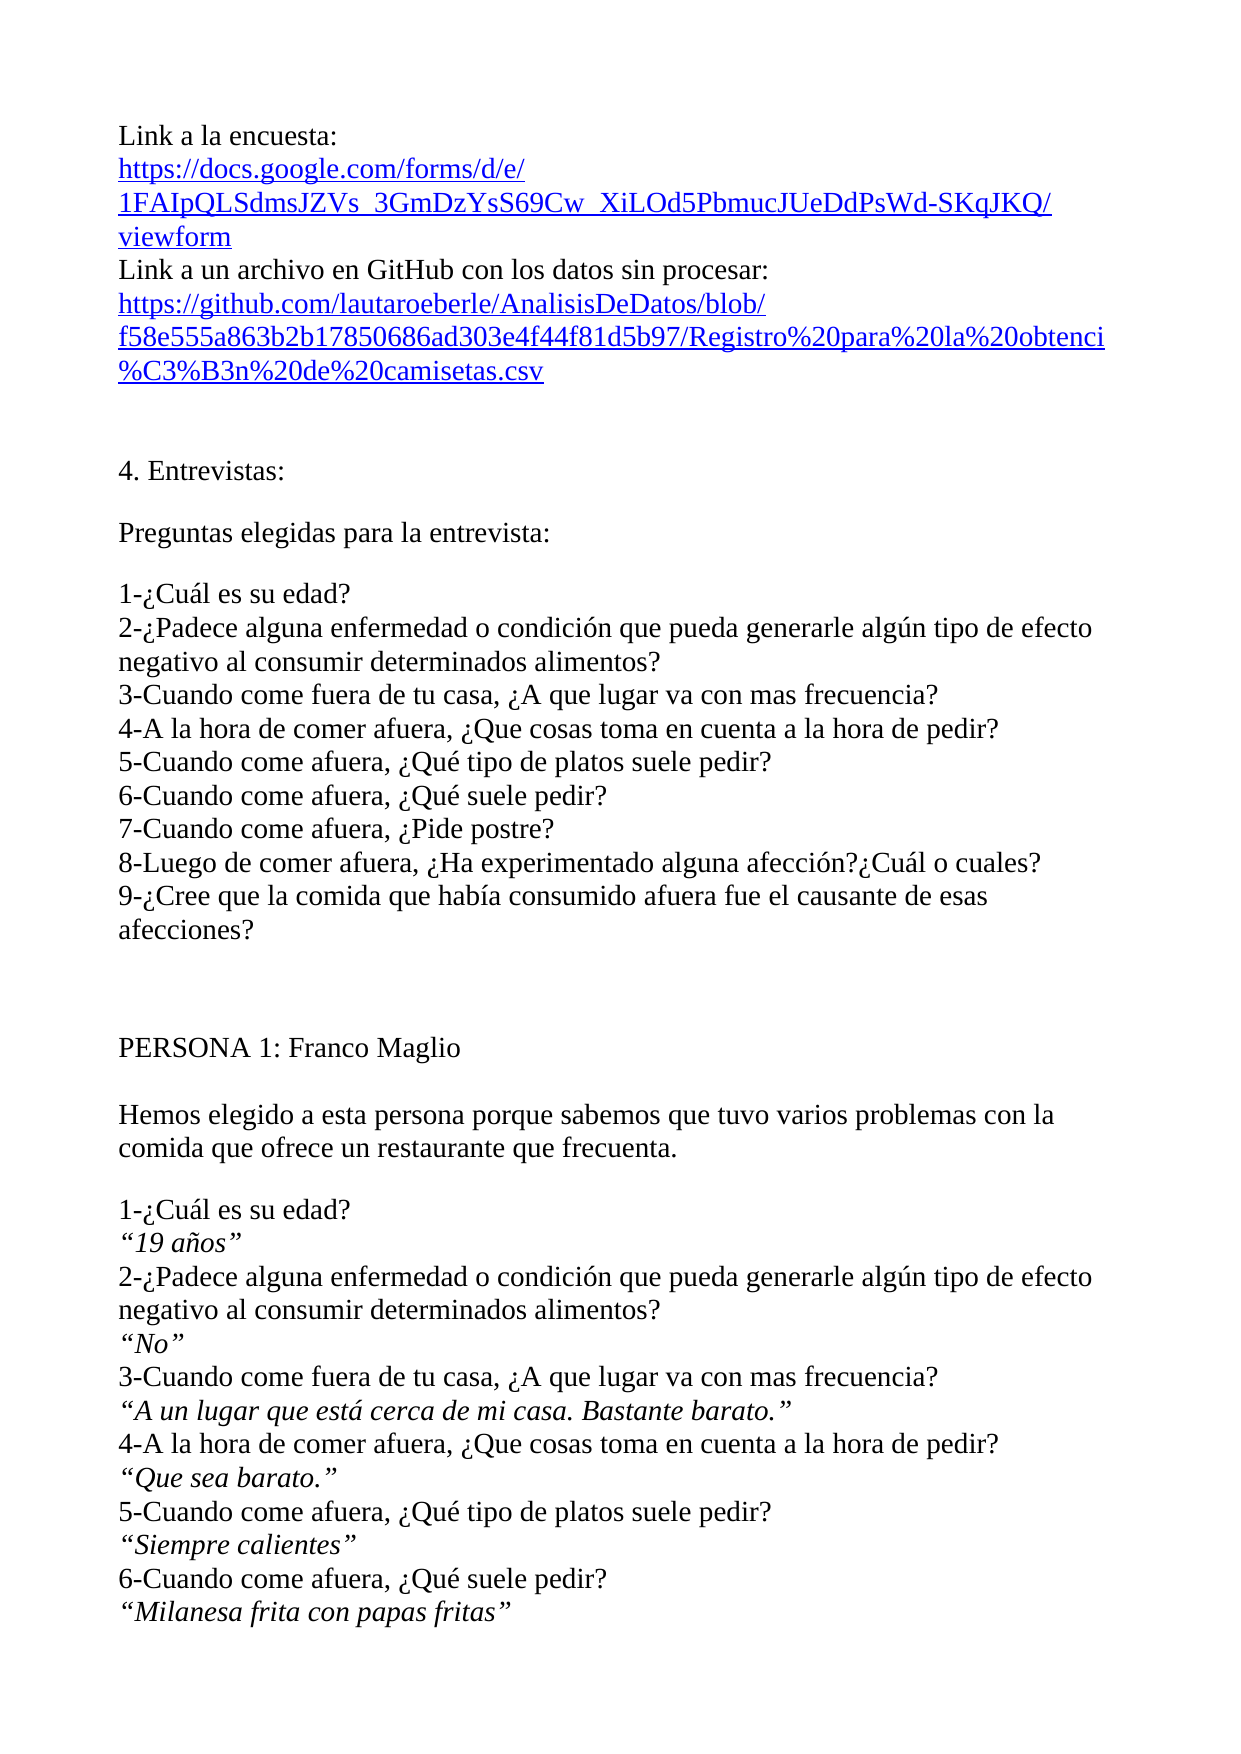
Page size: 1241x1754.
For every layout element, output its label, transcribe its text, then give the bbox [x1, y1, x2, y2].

text “19 años” [118, 1225, 1122, 1259]
text 8-Luego de comer afuera, ¿Ha experimentado alguna afección?¿Cuál o cuales? [118, 845, 1122, 878]
text “No” [118, 1326, 1122, 1359]
text https://github.com/lautaroeberle/AnalisisDeDatos/blob/f58e555a863b2b17850686ad303e4f44f81d5b97/Registro%20para%20la%20obtenci%C3%B3n%20de%20camisetas.csv [118, 286, 1122, 386]
text “Que sea barato.” [118, 1460, 1122, 1494]
text https://docs.google.com/forms/d/e/1FAIpQLSdmsJZVs_3GmDzYsS69Cw_XiLOd5PbmucJUeDdPsWd-SKqJKQ/viewform [118, 152, 1122, 252]
text 6-Cuando come afuera, ¿Qué suele pedir? [118, 778, 1122, 811]
text 9-¿Cree que la comida que había consumido afuera fue el causante de esas afecciones? [118, 878, 1122, 946]
text 4-A la hora de comer afuera, ¿Que cosas toma en cuenta a la hora de pedir? [118, 711, 1122, 744]
text “Milanesa frita con papas fritas” [118, 1594, 1122, 1628]
text 6-Cuando come afuera, ¿Qué suele pedir? [118, 1561, 1122, 1594]
text Link a un archivo en GitHub con los datos sin procesar: [118, 252, 1122, 286]
text 3-Cuando come fuera de tu casa, ¿A que lugar va con mas frecuencia? [118, 677, 1122, 711]
text “Siempre calientes” [118, 1527, 1122, 1561]
text 5-Cuando come afuera, ¿Qué tipo de platos suele pedir? [118, 744, 1122, 778]
text 5-Cuando come afuera, ¿Qué tipo de platos suele pedir? [118, 1494, 1122, 1527]
text 2-¿Padece alguna enfermedad o condición que pueda generarle algún tipo de efecto negativo al consumir determinados alimentos? [118, 610, 1122, 677]
text PERSONA 1: Franco Maglio Hemos elegido a esta persona porque sabemos que tuvo varios problemas con la comida que ofrece un restaurante que frecuenta. [118, 1030, 1122, 1164]
text 2-¿Padece alguna enfermedad o condición que pueda generarle algún tipo de efecto negativo al consumir determinados alimentos? [118, 1259, 1122, 1326]
text Link a la encuesta: [118, 118, 1122, 152]
text 7-Cuando come afuera, ¿Pide postre? [118, 811, 1122, 845]
text 1-¿Cuál es su edad? [118, 577, 1122, 610]
text 4-A la hora de comer afuera, ¿Que cosas toma en cuenta a la hora de pedir? [118, 1427, 1122, 1460]
text 4. Entrevistas: [118, 453, 1122, 487]
text “A un lugar que está cerca de mi casa. Bastante barato.” [118, 1393, 1122, 1427]
text 3-Cuando come fuera de tu casa, ¿A que lugar va con mas frecuencia? [118, 1359, 1122, 1393]
text Preguntas elegidas para la entrevista: [118, 515, 1122, 549]
text 1-¿Cuál es su edad? [118, 1192, 1122, 1225]
